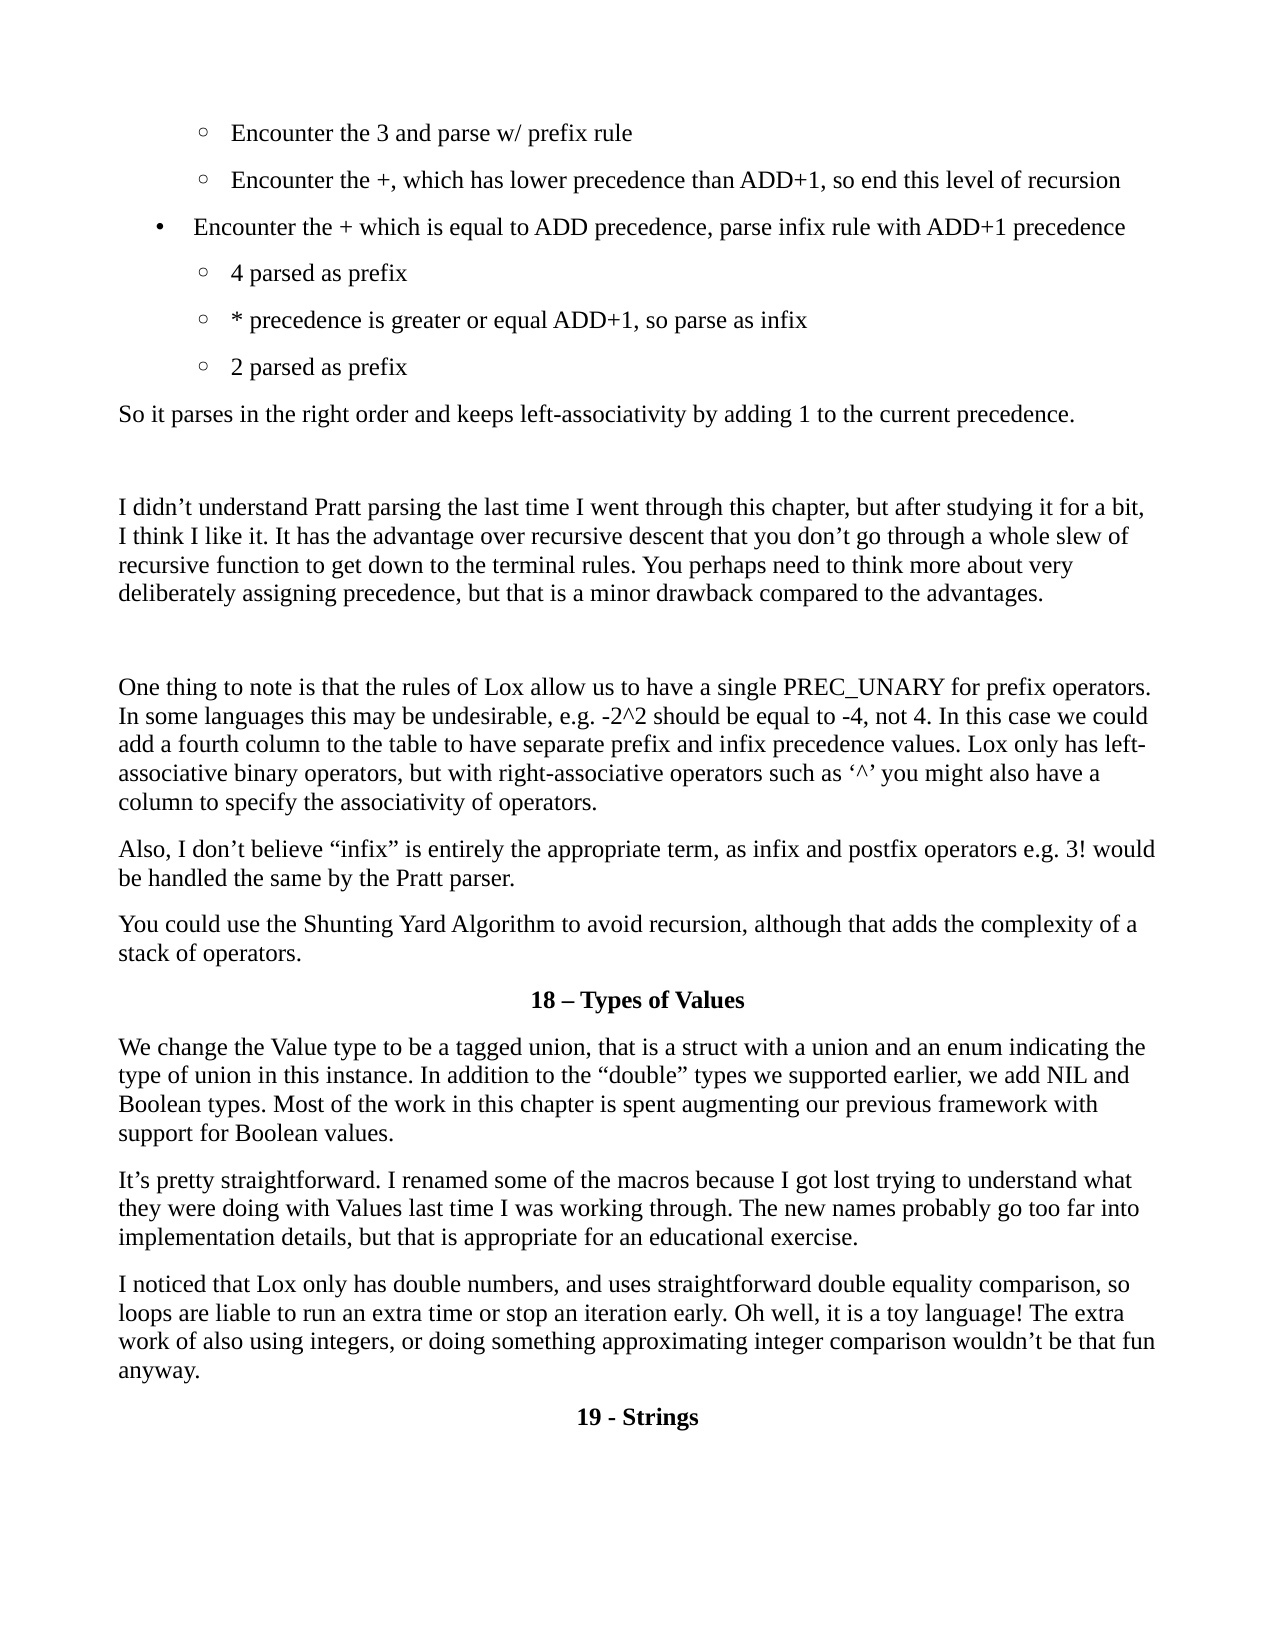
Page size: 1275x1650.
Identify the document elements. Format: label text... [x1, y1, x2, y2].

text I didn’t understand Pratt parsing the last time I went through this chapter, but after studying it for a bit, I think I like it. It has the advantage over recursive descent that you don’t go through a whole slew of recursive function to get down to the terminal rules. You perhaps need to think more about very deliberately assigning precedence, but that is a minor drawback compared to the advantages. [118, 492, 1157, 607]
text I noticed that Lox only has double numbers, and uses straightforward double equality comparison, so loops are liable to run an extra time or stop an iteration early. Oh well, it is a toy language! The extra work of also using integers, or doing something approximating integer comparison wouldn’t be that fun anyway. [118, 1269, 1157, 1384]
list Encounter the + which is equal to ADD precedence, parse infix rule with ADD+1 precedence [156, 212, 1157, 240]
list 4 parsed as prefix [193, 258, 1157, 287]
text So it parses in the right order and keeps left-associativity by adding 1 to the current precedence. [118, 399, 1157, 427]
text One thing to note is that the rules of Lox allow us to have a single PREC_UNARY for prefix operators. In some languages this may be undesirable, e.g. -2^2 should be equal to -4, not 4. In this case we could add a fourth column to the table to have separate prefix and infix precedence values. Lox only has left-associative binary operators, but with right-associative operators such as ‘^’ you might also have a column to specify the associativity of operators. [118, 672, 1157, 816]
list * precedence is greater or equal ADD+1, so parse as infix [193, 305, 1157, 334]
text 18 – Types of Values [118, 985, 1157, 1014]
text It’s pretty straightforward. I renamed some of the macros because I got lost trying to understand what they were doing with Values last time I was working through. The new names probably go too far into implementation details, but that is appropriate for an educational exercise. [118, 1165, 1157, 1251]
list Encounter the +, which has lower precedence than ADD+1, so end this level of recursion [193, 165, 1157, 194]
list 2 parsed as prefix [193, 352, 1157, 381]
list Encounter the 3 and parse w/ prefix rule [193, 118, 1157, 147]
text We change the Value type to be a tagged union, that is a struct with a union and an enum indicating the type of union in this instance. In addition to the “double” types we supported earlier, we add NIL and Boolean types. Most of the work in this chapter is spent augmenting our previous framework with support for Boolean values. [118, 1032, 1157, 1147]
text You could use the Shunting Yard Algorithm to avoid recursion, although that adds the complexity of a stack of operators. [118, 909, 1157, 967]
text 19 - Strings [118, 1402, 1157, 1431]
text Also, I don’t believe “infix” is entirely the appropriate term, as infix and postfix operators e.g. 3! would be handled the same by the Pratt parser. [118, 834, 1157, 891]
